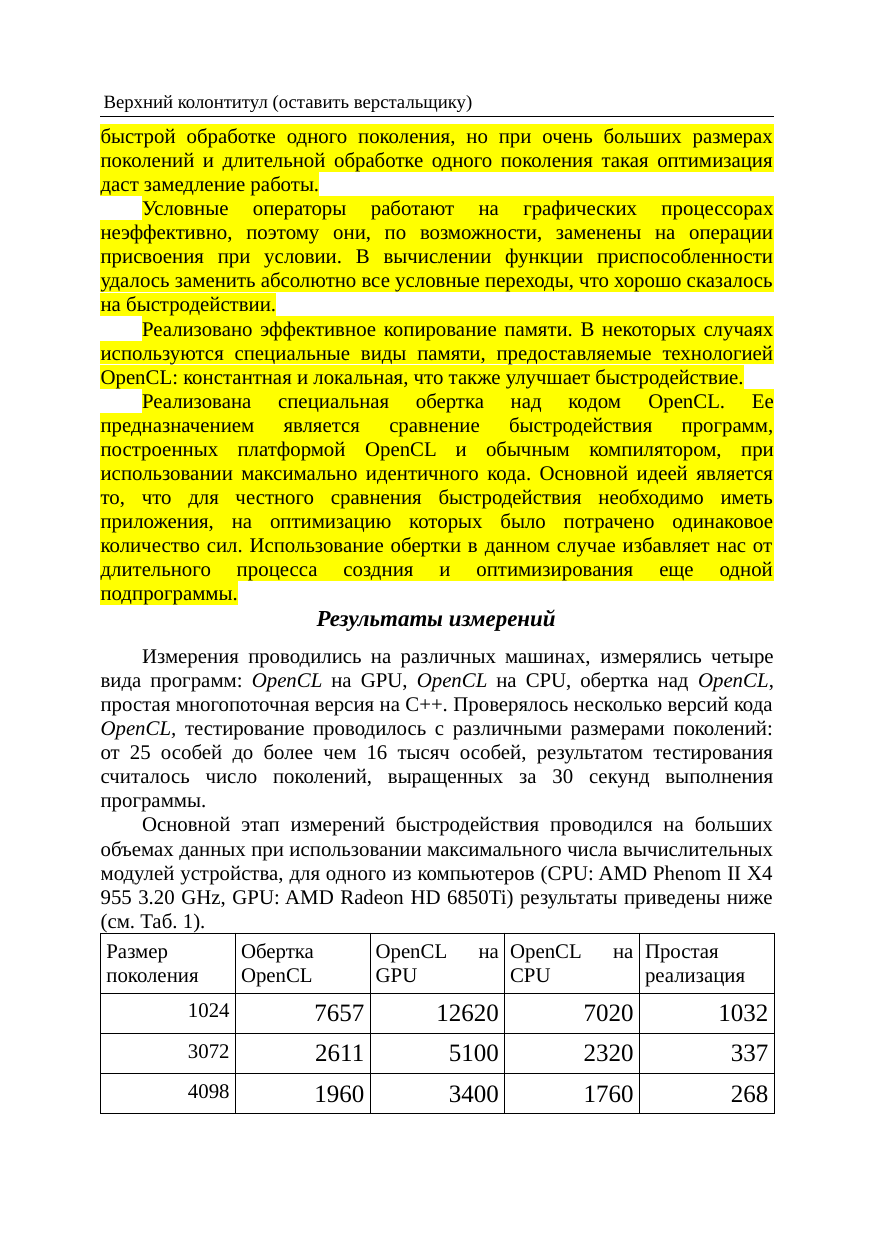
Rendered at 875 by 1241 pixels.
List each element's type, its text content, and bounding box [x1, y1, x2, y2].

table_cell 1760 [505, 1074, 639, 1113]
table_header Размер поколения [101, 934, 235, 992]
table_cell 1024 [101, 994, 235, 1033]
text Реализована специальная обертка над кодом OpenCL. Ее предназначением является сравнение быстродействия программ, построенных платформой OpenCL и обычным компилятором, при использовании максимально идентичного кода. Основной идеей является то, что для честного сравнения быстродействия необходимо иметь приложения, на оптимизацию которых было потрачено одинаковое количество сил. Использование обертки в данном случае избавляет нас от длительного процесса создния и оптимизирования еще одной подпрограммы. [100, 389, 774, 605]
table_cell 2611 [236, 1034, 370, 1073]
table_cell 1032 [640, 994, 774, 1033]
table_cell 7020 [505, 994, 639, 1033]
table_cell 7657 [236, 994, 370, 1033]
table_header OpenCL на GPU [371, 934, 504, 992]
table_cell 3072 [101, 1034, 235, 1073]
text Основной этап измерений быстродействия проводился на больших объемах данных при использовании максимального числа вычислительных модулей устройства, для одного из компьютеров (CPU: AMD Phenom II X4 955 3.20 GHz, GPU: AMD Radeon HD 6850Ti) результаты приведены ниже (см. Таб. 1). [100, 812, 774, 933]
text Условные операторы работают на графических процессорах неэффективно, поэтому они, по возможности, заменены на операции присвоения при условии. В вычислении функции приспособленности удалось заменить абсолютно все условные переходы, что хорошо сказалось на быстродействии. [100, 196, 774, 316]
table_cell 2320 [505, 1034, 639, 1073]
table_cell 268 [640, 1074, 774, 1113]
table_header OpenCL на CPU [505, 934, 639, 992]
text Реализовано эффективное копирование памяти. В некоторых случаях используются специальные виды памяти, предоставляемые технологией OpenCL: константная и локальная, что также улучшает быстродействие. [100, 316, 774, 389]
table_header Простая реализация [640, 934, 774, 992]
table_cell 5100 [371, 1034, 504, 1073]
table_cell 12620 [371, 994, 504, 1033]
text Измерения проводились на различных машинах, измерялись четыре вида программ: OpenCL на GPU, OpenCL на CPU, обертка над OpenCL, простая многопоточная версия на C++. Проверялось несколько версий кода OpenCL, тестирование проводилось с различными размерами поколений: от 25 особей до более чем 16 тысяч особей, результатом тестирования считалось число поколений, выращенных за 30 секунд выполнения программы. [100, 644, 774, 812]
text быстрой обработке одного поколения, но при очень больших размерах поколений и длительной обработке одного поколения такая оптимизация даст замедление работы. [100, 124, 774, 196]
table_cell 4098 [101, 1074, 235, 1113]
table_cell 337 [640, 1034, 774, 1073]
table_cell 3400 [371, 1074, 504, 1113]
subtitle Результаты измерений [100, 605, 774, 632]
table_header Обертка OpenCL [236, 934, 370, 992]
table_cell 1960 [236, 1074, 370, 1113]
